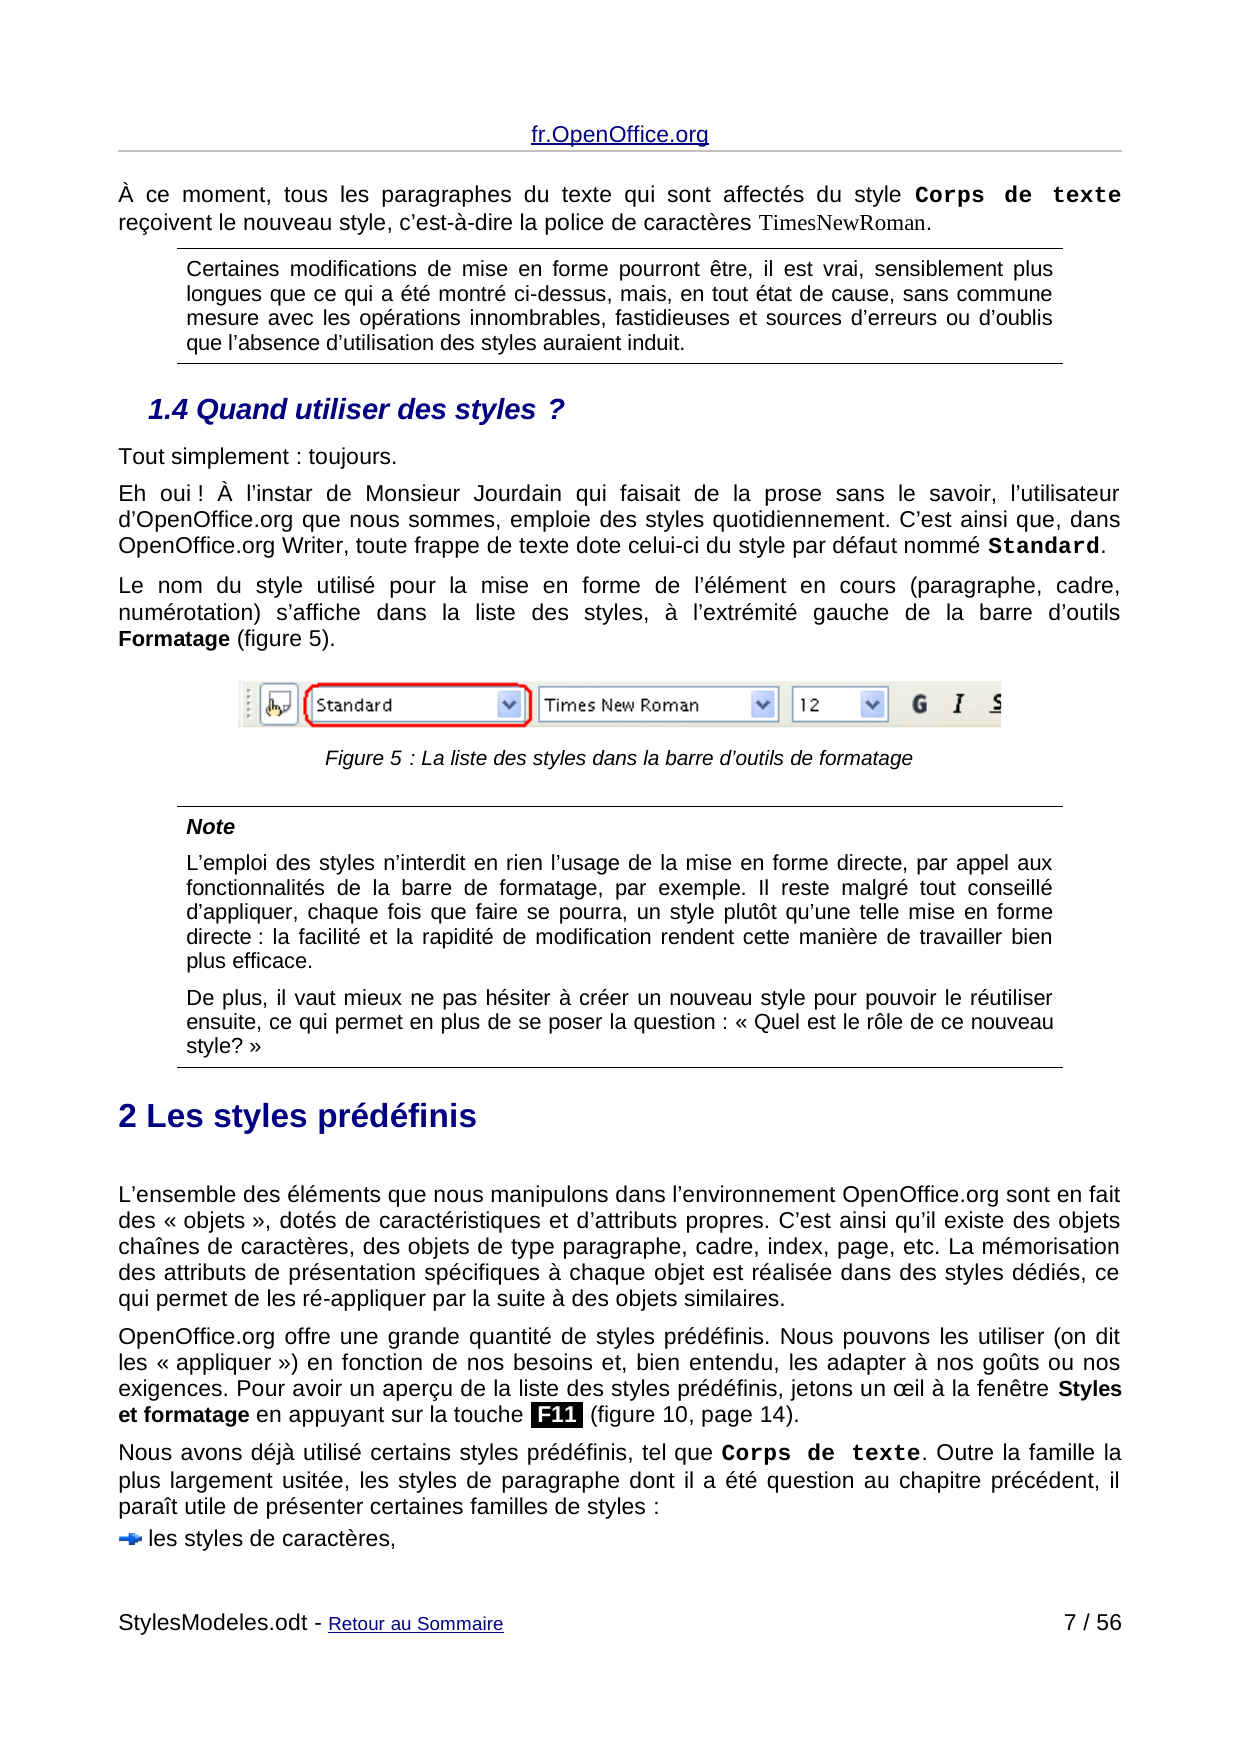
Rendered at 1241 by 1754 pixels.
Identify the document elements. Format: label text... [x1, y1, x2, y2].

text Tout simplement : toujours. [118, 443, 1122, 469]
text Eh oui ! À l’instar de Monsieur Jourdain qui faisait de la prose sans le savoir, l’utilisateur d’OpenOffice.org que nous sommes, emploie des styles quotidiennement. C’est ainsi que, dans OpenOffice.org Writer, toute frappe de texte dote celui-ci du style par défaut nommé Standard. [118, 481, 1122, 561]
subtitle Quand utiliser des styles ? [148, 393, 1122, 425]
text Nous avons déjà utilisé certains styles prédéfinis, tel que Corps de texte. Outre la famille la plus largement usitée, les styles de paragraphe dont il a été question au chapitre précédent, il paraît utile de présenter certaines familles de styles : [118, 1439, 1122, 1520]
text Le nom du style utilisé pour la mise en forme de l’élément en cours (paragraphe, cadre, numérotation) s’affiche dans la liste des styles, à l’extrémité gauche de la barre d’outils Formatage (figure 5). [118, 573, 1122, 651]
text Note [177, 807, 1063, 839]
text L’ensemble des éléments que nous manipulons dans l’environnement OpenOffice.org sont en fait des « objets », dotés de caractéristiques et d’attributs propres. C’est ainsi qu’il existe des objets chaînes de caractères, des objets de type paragraphe, cadre, index, page, etc. La mémorisation des attributs de présentation spécifiques à chaque objet est réalisée dans des styles dédiés, ce qui permet de les ré-appliquer par la suite à des objets similaires. [118, 1182, 1122, 1312]
text L’emploi des styles n’interdit en rien l’usage de la mise en forme directe, par appel aux fonctionnalités de la barre de formatage, par exemple. Il reste malgré tout conseillé d’appliquer, chaque fois que faire se pourra, un style plutôt qu’une telle mise en forme directe : la facilité et la rapidité de modification rendent cette manière de travailler bien plus efficace. [177, 842, 1063, 973]
picture [238, 680, 1002, 729]
text OpenOffice.org offre une grande quantité de styles prédéfinis. Nous pouvons les utiliser (on dit les « appliquer ») en fonction de nos besoins et, bien entendu, les adapter à nos goûts ou nos exigences. Pour avoir un aperçu de la liste des styles prédéfinis, jetons un œil à la fenêtre Styles et formatage en appuyant sur la touche F11 (figure 10, page 14). [118, 1323, 1122, 1428]
subtitle Les styles prédéfinis [118, 1097, 1122, 1134]
picture [119, 1533, 142, 1545]
list les styles de caractères, [118, 1526, 1122, 1552]
text De plus, il vaut mieux ne pas hésiter à créer un nouveau style pour pouvoir le réutiliser ensuite, ce qui permet en plus de se poser la question : « Quel est le rôle de ce nouveau style? » [177, 976, 1063, 1067]
text Certaines modifications de mise en forme pourront être, il est vrai, sensiblement plus longues que ce qui a été montré ci-dessus, mais, en tout état de cause, sans commune mesure avec les opérations innombrables, fastidieuses et sources d’erreurs ou d’oublis que l’absence d’utilisation des styles auraient induit. [177, 249, 1063, 363]
text À ce moment, tous les paragraphes du texte qui sont affectés du style Corps de texte reçoivent le nouveau style, c’est-à-dire la police de caractères TimesNewRoman. [118, 182, 1122, 236]
text Figure 5 : La liste des styles dans la barre d’outils de formatage [118, 680, 1122, 770]
